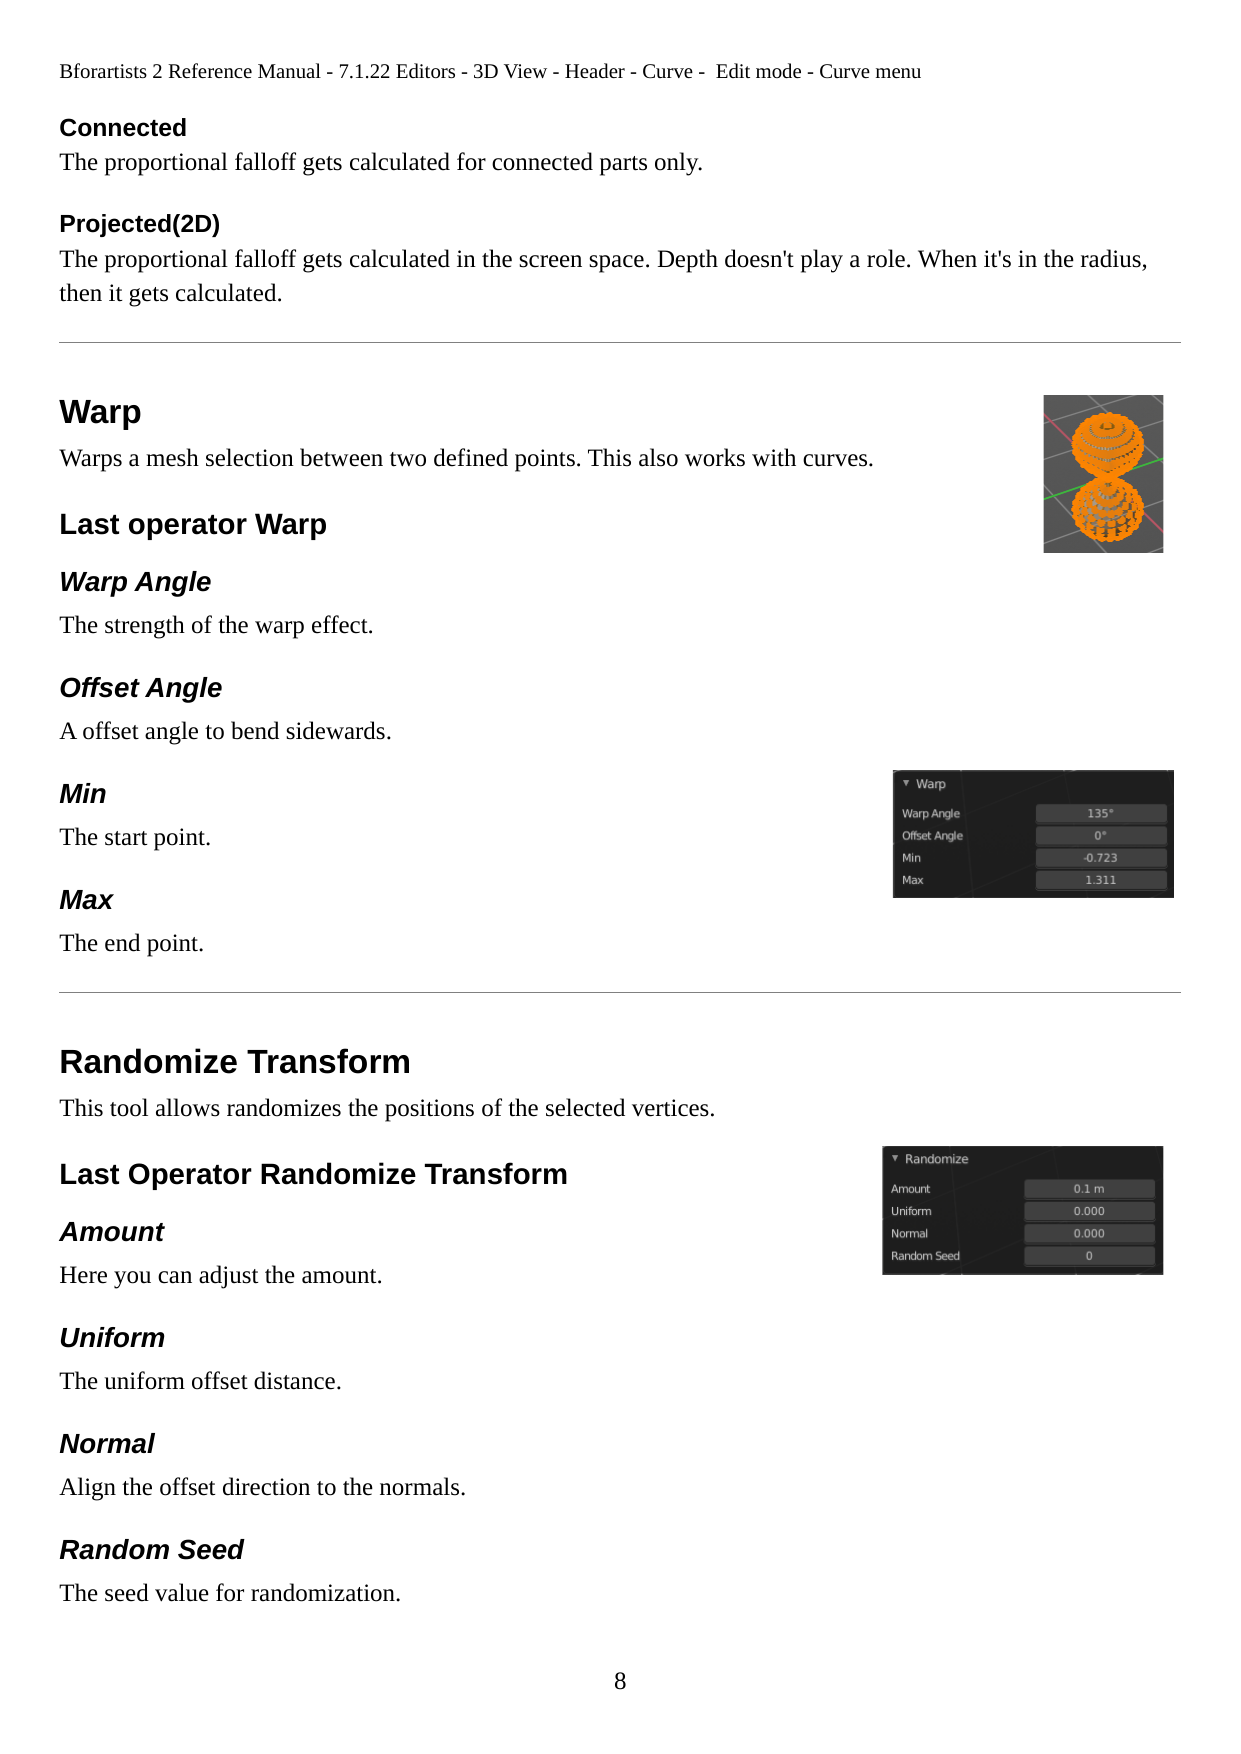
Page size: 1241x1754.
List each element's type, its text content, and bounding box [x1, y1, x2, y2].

text This tool allows randomizes the positions of the selected vertices. [59, 1093, 1181, 1122]
subtitle Last Operator Randomize Transform [59, 1157, 882, 1191]
subtitle [1164, 507, 1181, 541]
text The uniform offset distance. [59, 1366, 1181, 1395]
subtitle Projected(2D) [59, 209, 1181, 237]
subtitle Randomize Transform [59, 1042, 1181, 1081]
text The seed value for randomization. [59, 1578, 1181, 1607]
picture [1043, 395, 1164, 553]
subtitle Uniform [59, 1322, 1181, 1353]
text The strength of the warp effect. [59, 610, 1181, 639]
picture [892, 770, 1174, 898]
text Here you can adjust the amount. [59, 1260, 1181, 1289]
subtitle Warp [59, 392, 1181, 431]
text The end point. [59, 928, 1181, 957]
subtitle Random Seed [59, 1533, 1181, 1565]
subtitle Offset Angle [59, 672, 1181, 704]
text Align the offset direction to the normals. [59, 1472, 1181, 1501]
subtitle Warp Angle [59, 566, 1181, 598]
text Warps a mesh selection between two defined points. This also works with curves. [59, 443, 1043, 472]
subtitle Last operator Warp [59, 507, 1043, 541]
subtitle [1164, 1216, 1181, 1247]
subtitle Connected [59, 113, 1181, 141]
subtitle Amount [59, 1216, 882, 1247]
text The proportional falloff gets calculated in the screen space. Depth doesn't play a role. When it's in the radius, then it gets calculated. [59, 244, 1181, 307]
text A offset angle to bend sidewards. [59, 716, 1181, 745]
picture [882, 1146, 1164, 1275]
text The proportional falloff gets calculated for connected parts only. [59, 147, 1181, 176]
subtitle [1174, 778, 1181, 809]
subtitle Normal [59, 1427, 1181, 1459]
subtitle Min [59, 778, 892, 809]
text The start point. [59, 822, 892, 851]
subtitle Max [59, 884, 1181, 916]
